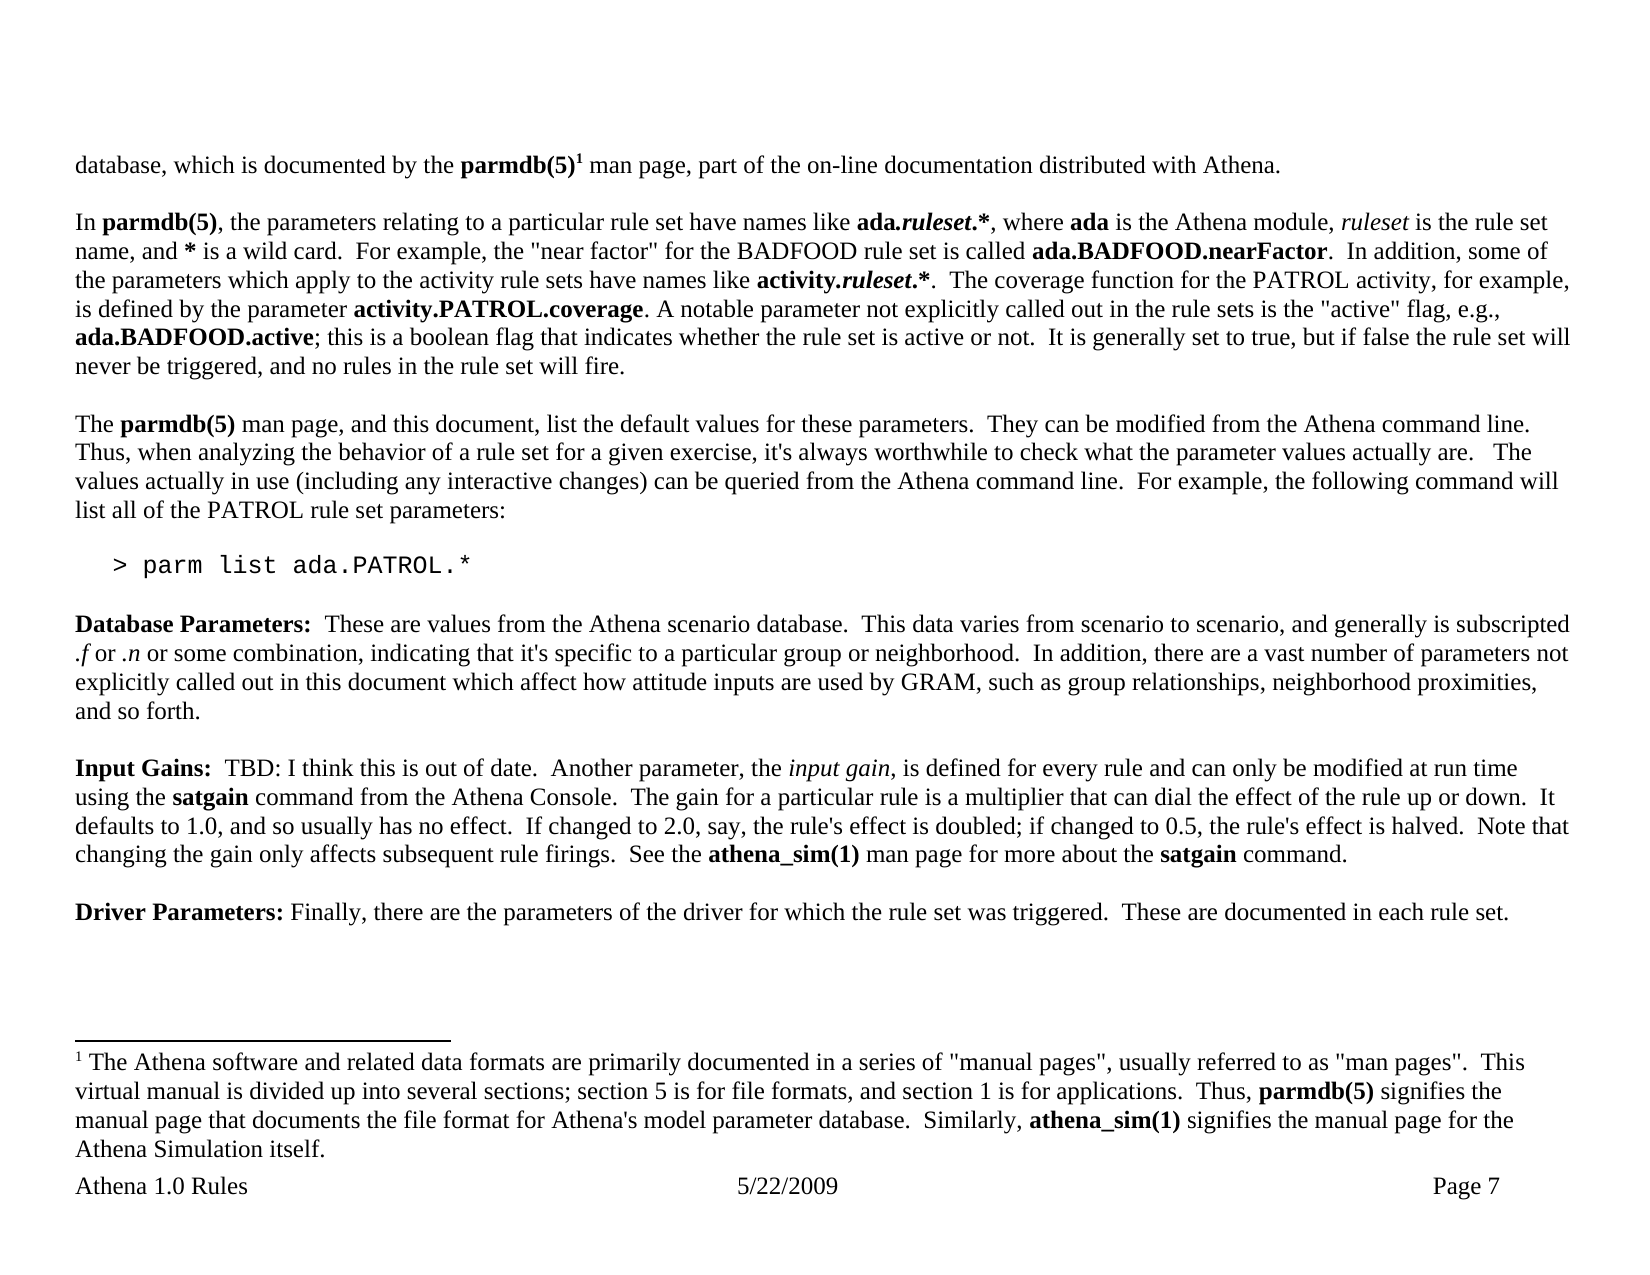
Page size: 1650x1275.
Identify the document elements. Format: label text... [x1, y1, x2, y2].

text In parmdb(5), the parameters relating to a particular rule set have names like ada.ruleset.*, where ada is the Athena module, ruleset is the rule set name, and * is a wild card. For example, the "near factor" for the BADFOOD rule set is called ada.BADFOOD.nearFactor. In addition, some of the parameters which apply to the activity rule sets have names like activity.ruleset.*. The coverage function for the PATROL activity, for example, is defined by the parameter activity.PATROL.coverage. A notable parameter not explicitly called out in the rule sets is the "active" flag, e.g., ada.BADFOOD.active; this is a boolean flag that indicates whether the rule set is active or not. It is generally set to true, but if false the rule set will never be triggered, and no rules in the rule set will fire. [75, 207, 1575, 380]
text > parm list ada.PATROL.* [75, 552, 1575, 581]
text Driver Parameters: Finally, there are the parameters of the driver for which the rule set was triggered. These are documented in each rule set. [75, 897, 1575, 926]
text Input Gains: TBD: I think this is out of date. Another parameter, the input gain, is defined for every rule and can only be modified at run time using the satgain command from the Athena Console. The gain for a particular rule is a multiplier that can dial the effect of the rule up or down. It defaults to 1.0, and so usually has no effect. If changed to 2.0, say, the rule's effect is doubled; if changed to 0.5, the rule's effect is halved. Note that changing the gain only affects subsequent rule firings. See the athena_sim(1) man page for more about the satgain command. [75, 753, 1575, 868]
text The Athena software and related data formats are primarily documented in a series of "manual pages", usually referred to as "man pages". This virtual manual is divided up into several sections; section 5 is for file formats, and section 1 is for applications. Thus, parmdb(5) signifies the manual page that documents the file format for Athena's model parameter database. Similarly, athena_sim(1) signifies the manual page for the Athena Simulation itself. [75, 1047, 1575, 1162]
text Database Parameters: These are values from the Athena scenario database. This data varies from scenario to scenario, and generally is subscripted .f or .n or some combination, indicating that it's specific to a particular group or neighborhood. In addition, there are a vast number of parameters not explicitly called out in this document which affect how attitude inputs are used by GRAM, such as group relationships, neighborhood proximities, and so forth. [75, 609, 1575, 724]
text The parmdb(5) man page, and this document, list the default values for these parameters. They can be modified from the Athena command line. Thus, when analyzing the behavior of a rule set for a given exercise, it's always worthwhile to check what the parameter values actually are. The values actually in use (including any interactive changes) can be queried from the Athena command line. For example, the following command will list all of the PATROL rule set parameters: [75, 409, 1575, 524]
text database, which is documented by the parmdb(5) man page, part of the on-line documentation distributed with Athena. [75, 150, 1575, 179]
